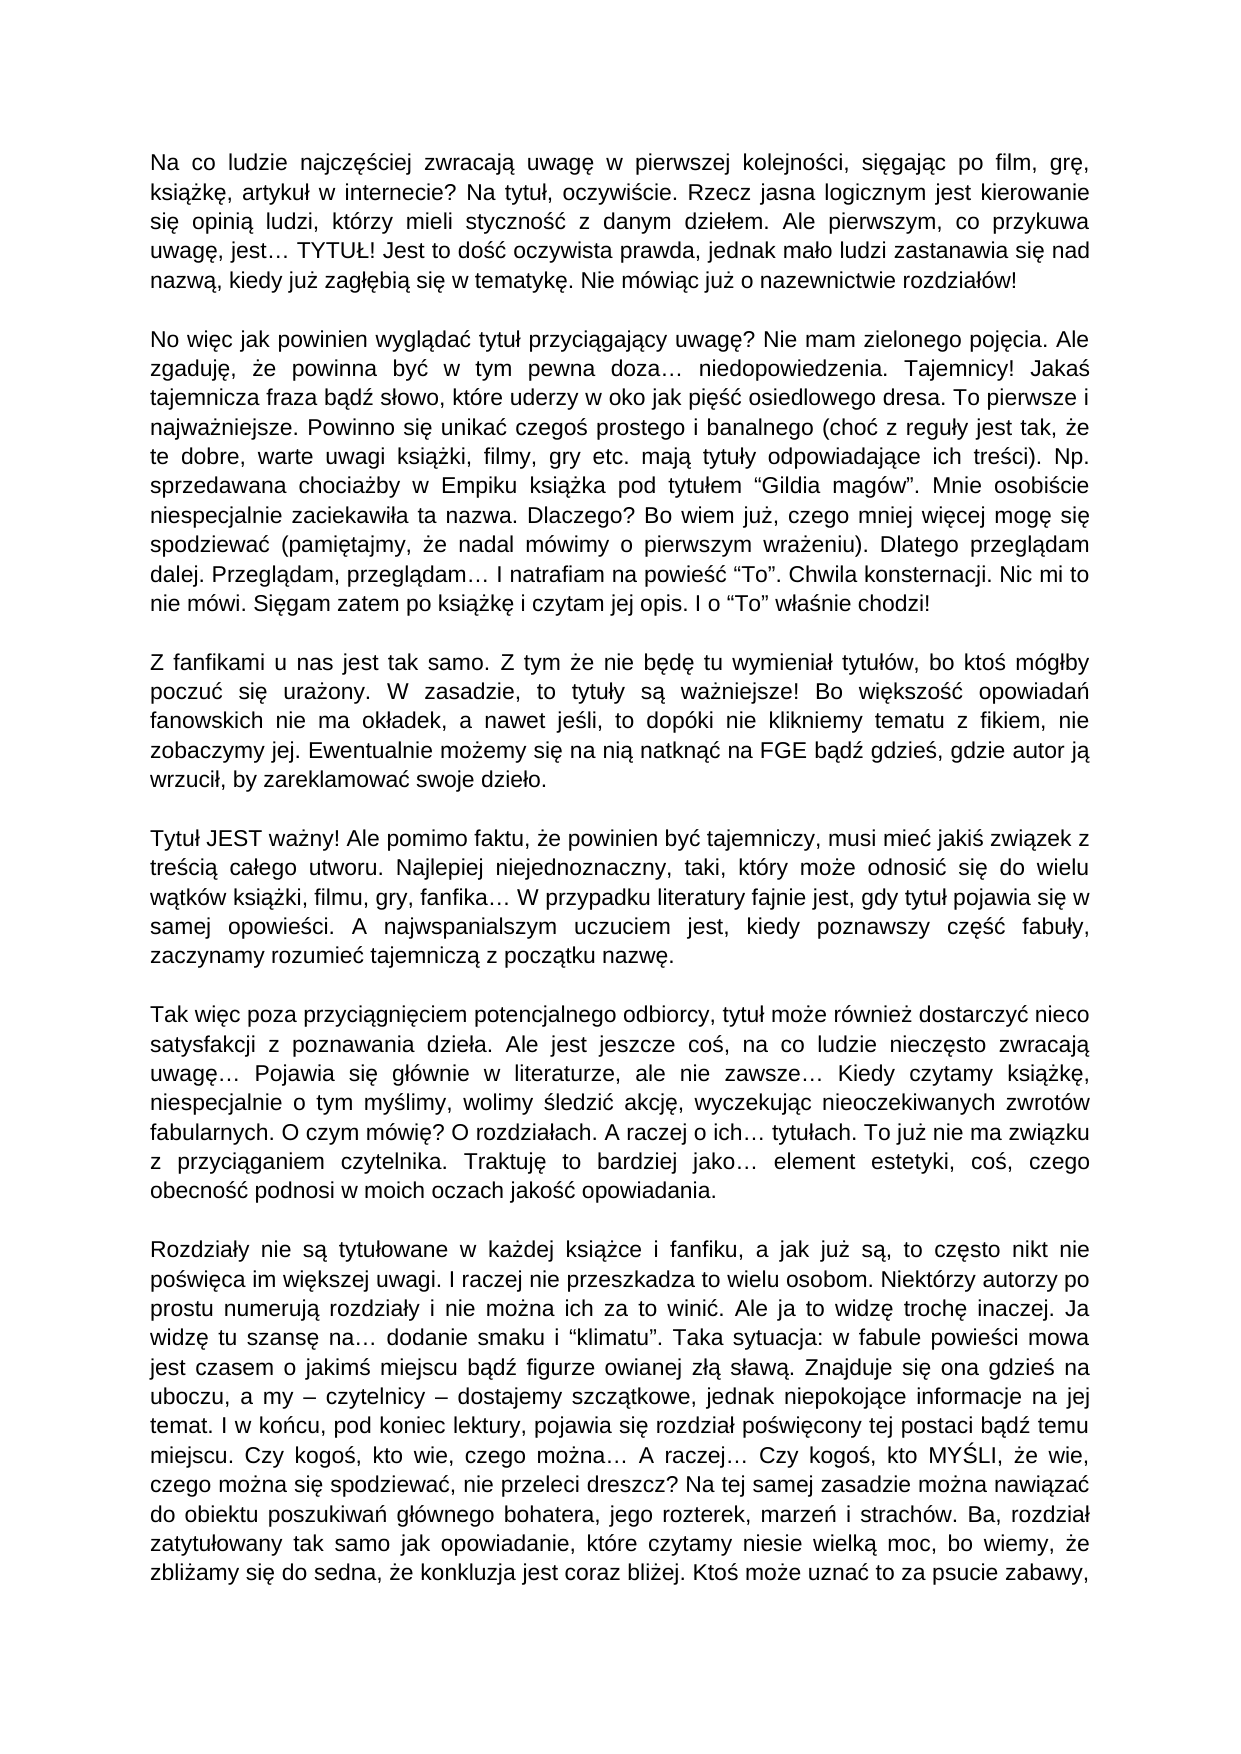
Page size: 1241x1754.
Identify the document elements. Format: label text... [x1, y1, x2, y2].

text Na co ludzie najczęściej zwracają uwagę w pierwszej kolejności, sięgając po film, grę, książkę, artykuł w internecie? Na tytuł, oczywiście. Rzecz jasna logicznym jest kierowanie się opinią ludzi, którzy mieli styczność z danym dziełem. Ale pierwszym, co przykuwa uwagę, jest… TYTUŁ! Jest to dość oczywista prawda, jednak mało ludzi zastanawia się nad nazwą, kiedy już zagłębią się w tematykę. Nie mówiąc już o nazewnictwie rozdziałów! [150, 150, 1091, 293]
text Rozdziały nie są tytułowane w każdej książce i fanfiku, a jak już są, to często nikt nie poświęca im większej uwagi. I raczej nie przeszkadza to wielu osobom. Niektórzy autorzy po prostu numerują rozdziały i nie można ich za to winić. Ale ja to widzę trochę inaczej. Ja widzę tu szansę na… dodanie smaku i “klimatu”. Taka sytuacja: w fabule powieści mowa jest czasem o jakimś miejscu bądź figurze owianej złą sławą. Znajduje się ona gdzieś na uboczu, a my – czytelnicy – dostajemy szczątkowe, jednak niepokojące informacje na jej temat. I w końcu, pod koniec lektury, pojawia się rozdział poświęcony tej postaci bądź temu miejscu. Czy kogoś, kto wie, czego można… A raczej… Czy kogoś, kto MYŚLI, że wie, czego można się spodziewać, nie przeleci dreszcz? Na tej samej zasadzie można nawiązać do obiektu poszukiwań głównego bohatera, jego rozterek, marzeń i strachów. Ba, rozdział zatytułowany tak samo jak opowiadanie, które czytamy niesie wielką moc, bo wiemy, że zbliżamy się do sedna, że konkluzja jest coraz bliżej. Ktoś może uznać to za psucie zabawy, [150, 1237, 1091, 1586]
text Tak więc poza przyciągnięciem potencjalnego odbiorcy, tytuł może również dostarczyć nieco satysfakcji z poznawania dzieła. Ale jest jeszcze coś, na co ludzie nieczęsto zwracają uwagę… Pojawia się głównie w literaturze, ale nie zawsze… Kiedy czytamy książkę, niespecjalnie o tym myślimy, wolimy śledzić akcję, wyczekując nieoczekiwanych zwrotów fabularnych. O czym mówię? O rozdziałach. A raczej o ich… tytułach. To już nie ma związku z przyciąganiem czytelnika. Traktuję to bardziej jako… element estetyki, coś, czego obecność podnosi w moich oczach jakość opowiadania. [150, 1002, 1091, 1204]
text Z fanfikami u nas jest tak samo. Z tym że nie będę tu wymieniał tytułów, bo ktoś mógłby poczuć się urażony. W zasadzie, to tytuły są ważniejsze! Bo większość opowiadań fanowskich nie ma okładek, a nawet jeśli, to dopóki nie klikniemy tematu z fikiem, nie zobaczymy jej. Ewentualnie możemy się na nią natknąć na FGE bądź gdzieś, gdzie autor ją wrzucił, by zareklamować swoje dzieło. [150, 649, 1091, 792]
text Tytuł JEST ważny! Ale pomimo faktu, że powinien być tajemniczy, musi mieć jakiś związek z treścią całego utworu. Najlepiej niejednoznaczny, taki, który może odnosić się do wielu wątków książki, filmu, gry, fanfika… W przypadku literatury fajnie jest, gdy tytuł pojawia się w samej opowieści. A najwspanialszym uczuciem jest, kiedy poznawszy część fabuły, zaczynamy rozumieć tajemniczą z początku nazwę. [150, 826, 1091, 969]
text No więc jak powinien wyglądać tytuł przyciągający uwagę? Nie mam zielonego pojęcia. Ale zgaduję, że powinna być w tym pewna doza… niedopowiedzenia. Tajemnicy! Jakaś tajemnicza fraza bądź słowo, które uderzy w oko jak pięść osiedlowego dresa. To pierwsze i najważniejsze. Powinno się unikać czegoś prostego i banalnego (choć z reguły jest tak, że te dobre, warte uwagi książki, filmy, gry etc. mają tytuły odpowiadające ich treści). Np. sprzedawana chociażby w Empiku książka pod tytułem “Gildia magów”. Mnie osobiście niespecjalnie zaciekawiła ta nazwa. Dlaczego? Bo wiem już, czego mniej więcej mogę się spodziewać (pamiętajmy, że nadal mówimy o pierwszym wrażeniu). Dlatego przeglądam dalej. Przeglądam, przeglądam… I natrafiam na powieść “To”. Chwila konsternacji. Nic mi to nie mówi. Sięgam zatem po książkę i czytam jej opis. I o “To” właśnie chodzi! [150, 326, 1091, 616]
